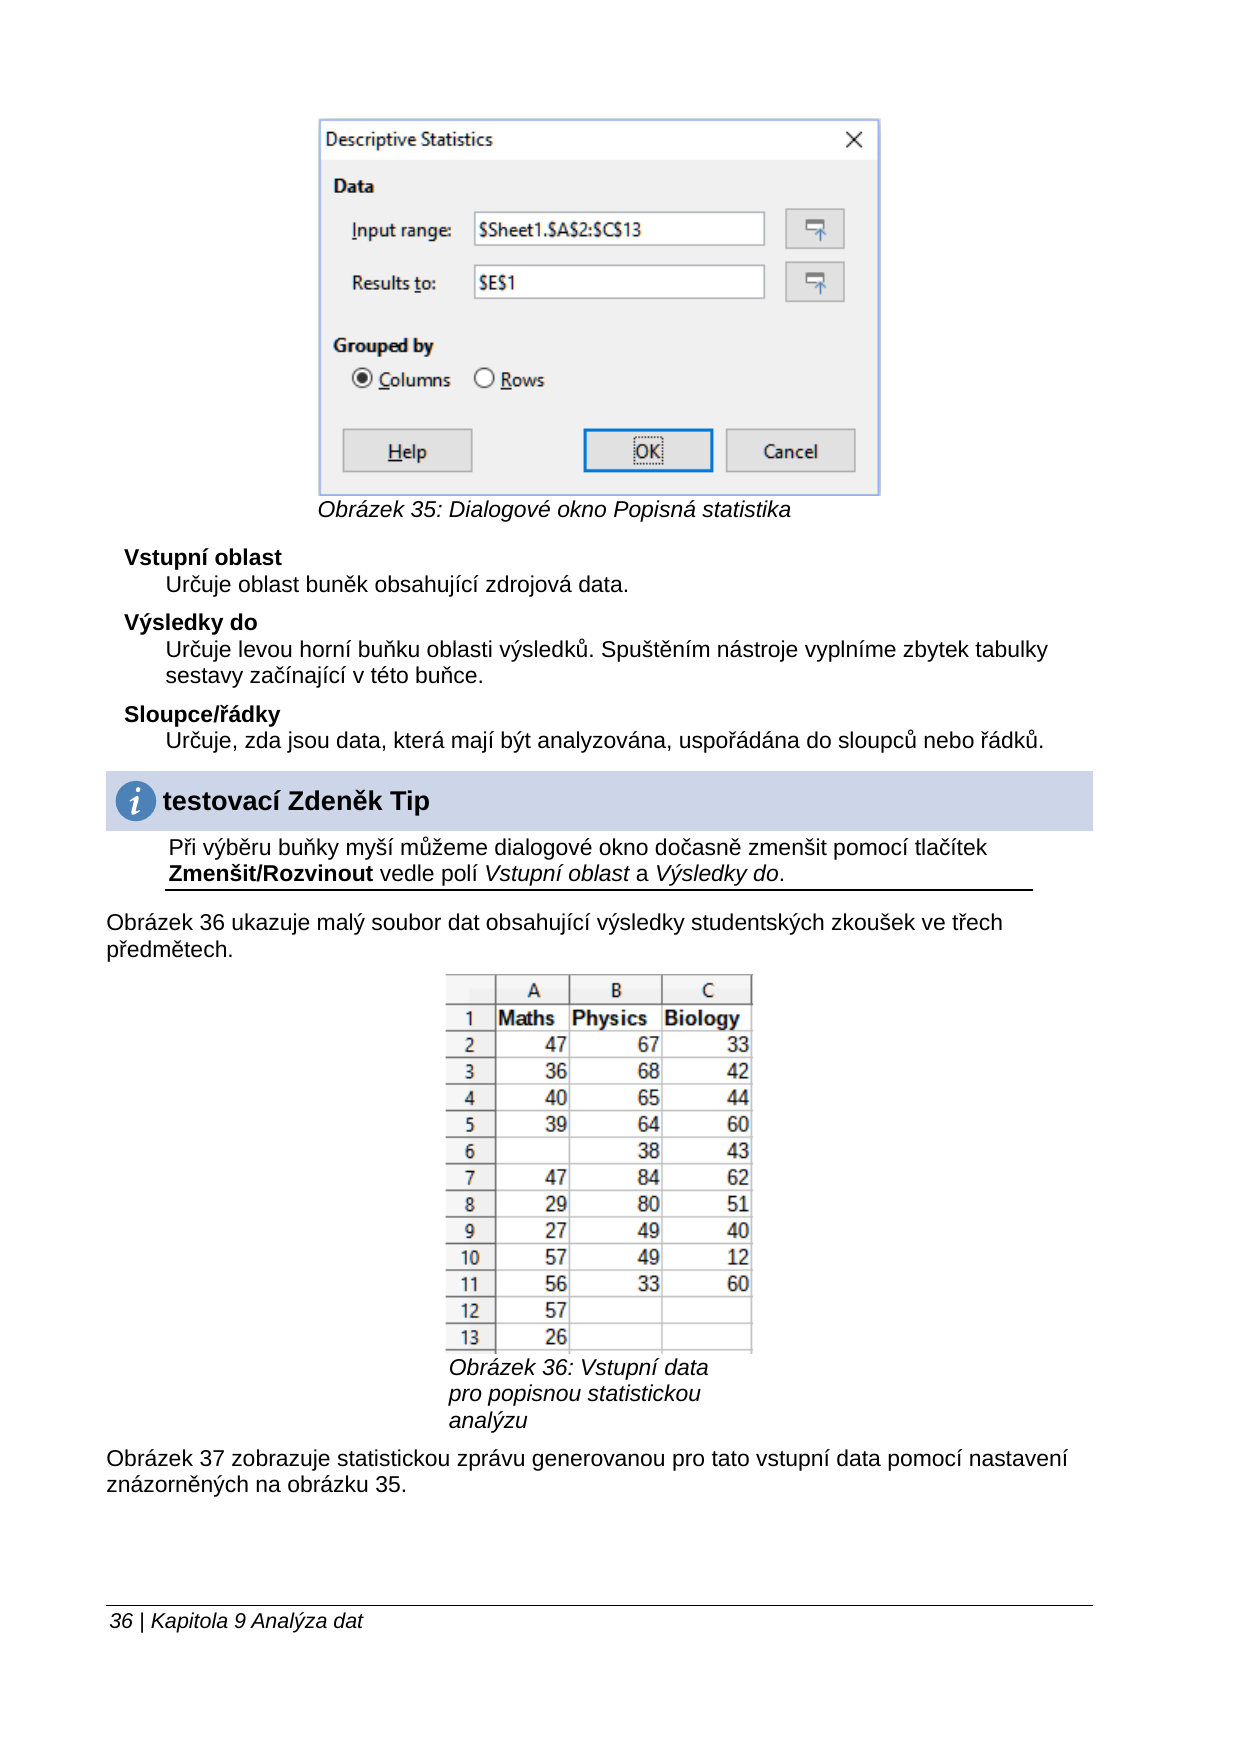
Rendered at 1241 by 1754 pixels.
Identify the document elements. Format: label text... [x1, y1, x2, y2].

text Určuje oblast buněk obsahující zdrojová data. [165, 571, 1093, 597]
text Obrázek 36 ukazuje malý soubor dat obsahující výsledky studentských zkoušek ve třech předmětech. [106, 909, 1093, 962]
picture [318, 118, 881, 496]
picture [445, 974, 754, 1354]
text Sloupce/řádky [124, 701, 1093, 727]
subtitle testovací Zdeněk Tip [106, 771, 1093, 831]
text Vstupní oblast [124, 544, 1093, 571]
text Obrázek 36: Vstupní data pro popisnou statistickou analýzu [449, 1354, 750, 1433]
text Určuje, zda jsou data, která mají být analyzována, uspořádána do sloupců nebo řádků. [165, 727, 1093, 754]
text Obrázek 35: Dialogové okno Popisná statistika [317, 118, 881, 522]
text Výsledky do [124, 609, 1093, 636]
text Určuje levou horní buňku oblasti výsledků. Spuštěním nástroje vyplníme zbytek tabulky sestavy začínající v této buňce. [165, 636, 1093, 688]
text Obrázek 37 zobrazuje statistickou zprávu generovanou pro tato vstupní data pomocí nastavení znázorněných na obrázku 35. [106, 1445, 1093, 1498]
text Při výběru buňky myší můžeme dialogové okno dočasně zmenšit pomocí tlačítek Zmenšit/Rozvinout vedle polí Vstupní oblast a Výsledky do. [165, 831, 1033, 889]
